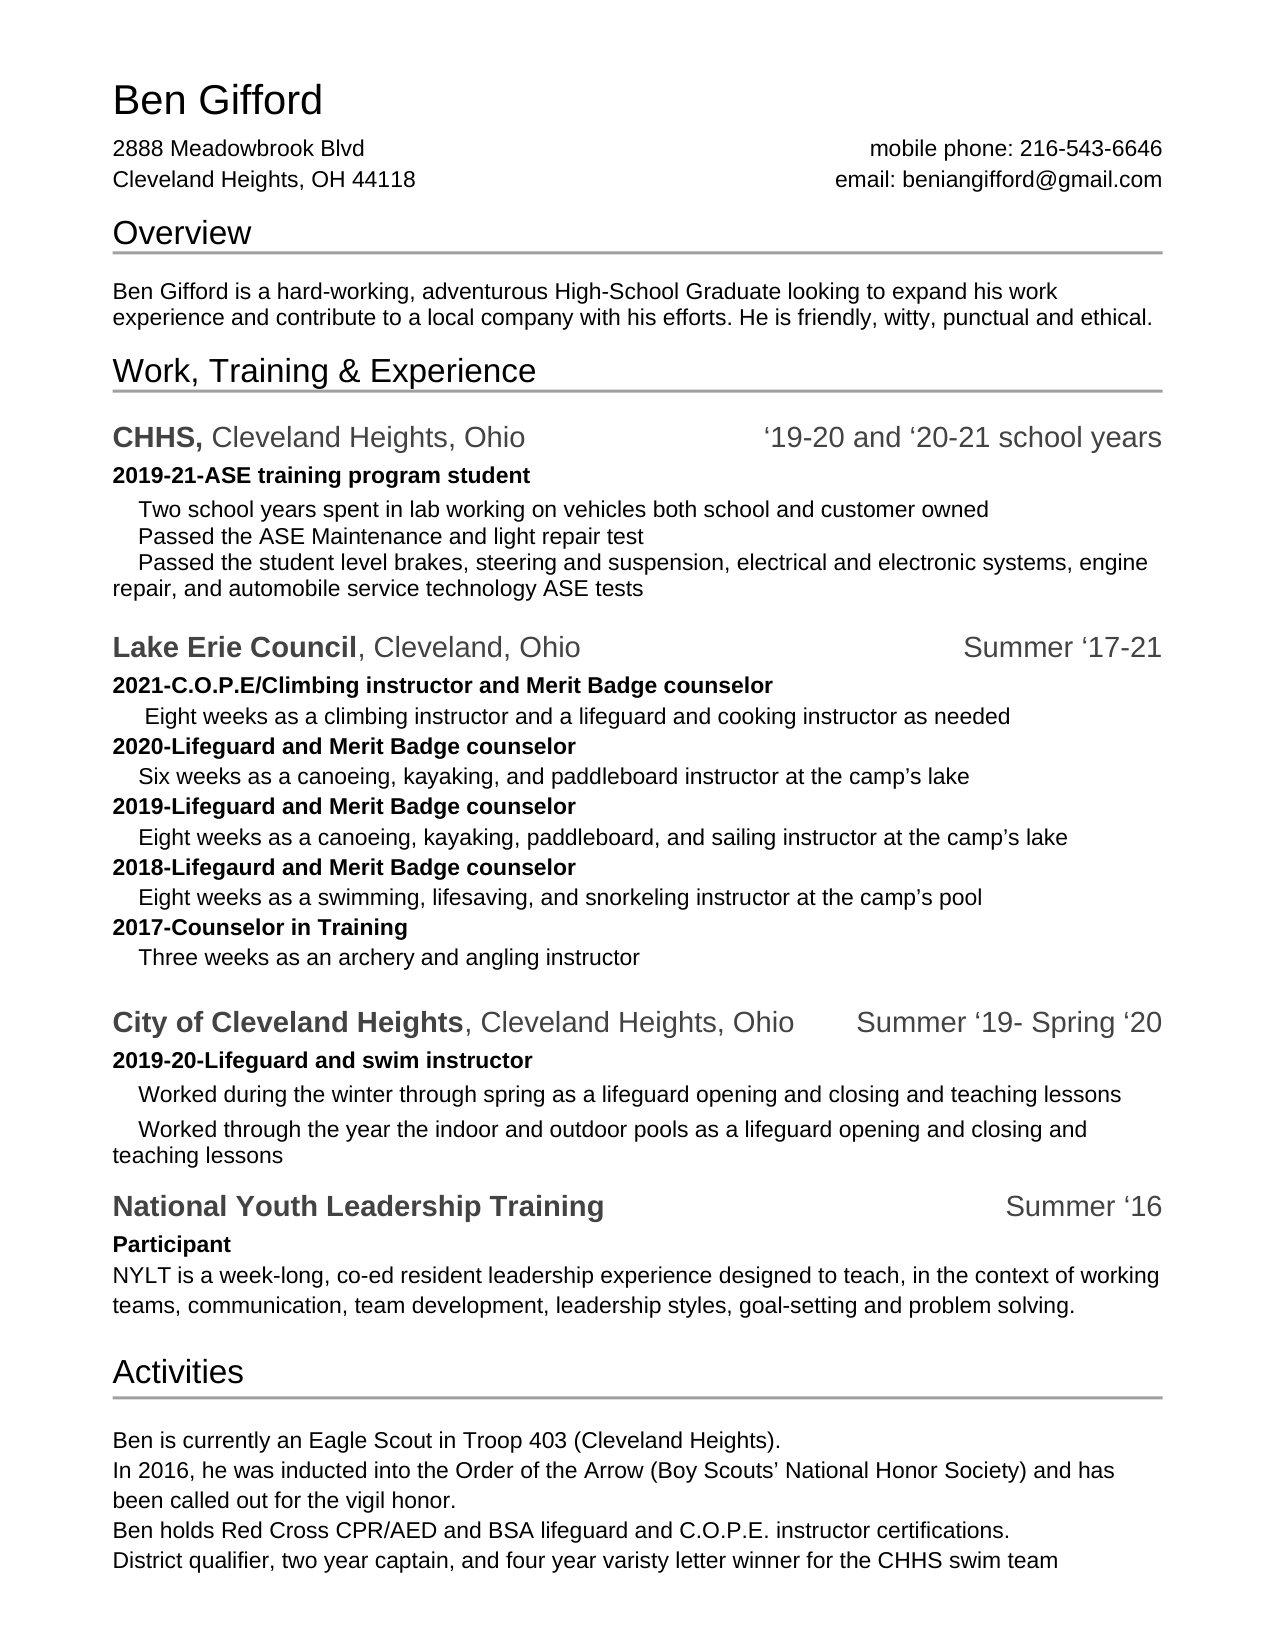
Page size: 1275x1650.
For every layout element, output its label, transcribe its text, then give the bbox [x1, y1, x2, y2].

text Passed the student level brakes, steering and suspension, electrical and electronic systems, engine repair, and automobile service technology ASE tests [112, 549, 1162, 602]
text Ben is currently an Eagle Scout in Troop 403 (Cleveland Heights). [112, 1400, 1162, 1453]
text Eight weeks as a swimming, lifesaving, and snorkeling instructor at the camp’s pool [112, 884, 1162, 910]
text 2888 Meadowbrook Blvd mobile phone: 216-543-6646 [112, 135, 1162, 162]
text Six weeks as a canoeing, kayaking, and paddleboard instructor at the camp’s lake [112, 763, 1162, 789]
text Worked through the year the indoor and outdoor pools as a lifeguard opening and closing and teaching lessons [112, 1116, 1162, 1169]
subtitle Lake Erie Council, Cleveland, Ohio Summer ‘17-21 [112, 631, 1162, 664]
text Activities [112, 1352, 1162, 1391]
subtitle National Youth Leadership Training Summer ‘16 [112, 1189, 1162, 1223]
subtitle City of Cleveland Heights, Cleveland Heights, Ohio Summer ‘19- Spring ‘20 [112, 1005, 1162, 1038]
text 2018-Lifegaurd and Merit Badge counselor [112, 854, 1162, 880]
text 2019-20-Lifeguard and swim instructor [112, 1047, 1162, 1073]
subtitle CHHS, Cleveland Heights, Ohio ‘19-20 and ‘20-21 school years [112, 420, 1162, 453]
text Ben holds Red Cross CPR/AED and BSA lifeguard and C.O.P.E. instructor certifications. [112, 1517, 1162, 1543]
subtitle Work, Training & Experience [112, 351, 1162, 389]
text Participant [112, 1231, 1162, 1258]
text Passed the ASE Maintenance and light repair test [112, 523, 1162, 549]
text Eight weeks as a climbing instructor and a lifeguard and cooking instructor as needed [112, 703, 1162, 729]
text Ben Gifford is a hard-working, adventurous High-School Graduate looking to expand his work experience and contribute to a local company with his efforts. He is friendly, witty, punctual and ethical. [112, 278, 1162, 330]
subtitle Ben Gifford [112, 75, 1162, 123]
text NYLT is a week-long, co-ed resident leadership experience designed to teach, in the context of working teams, communication, team development, leadership styles, goal-setting and problem solving. [112, 1262, 1162, 1318]
text Three weeks as an archery and angling instructor [112, 944, 1162, 971]
text Cleveland Heights, OH 44118 email: beniangifford@gmail.com [112, 166, 1162, 192]
text District qualifier, two year captain, and four year varisty letter winner for the CHHS swim team [112, 1547, 1162, 1574]
text 2017-Counselor in Training [112, 914, 1162, 940]
text 2019-21-ASE training program student [112, 462, 1162, 488]
subtitle Overview [112, 213, 1162, 251]
text 2021-C.O.P.E/Climbing instructor and Merit Badge counselor [112, 672, 1162, 699]
text 2019-Lifeguard and Merit Badge counselor [112, 793, 1162, 819]
text 2020-Lifeguard and Merit Badge counselor [112, 733, 1162, 759]
text Two school years spent in lab working on vehicles both school and customer owned [112, 496, 1162, 523]
text Worked during the winter through spring as a lifeguard opening and closing and teaching lessons [112, 1081, 1162, 1108]
text In 2016, he was inducted into the Order of the Arrow (Boy Scouts’ National Honor Society) and has been called out for the vigil honor. [112, 1457, 1162, 1513]
text Eight weeks as a canoeing, kayaking, paddleboard, and sailing instructor at the camp’s lake [112, 823, 1162, 850]
